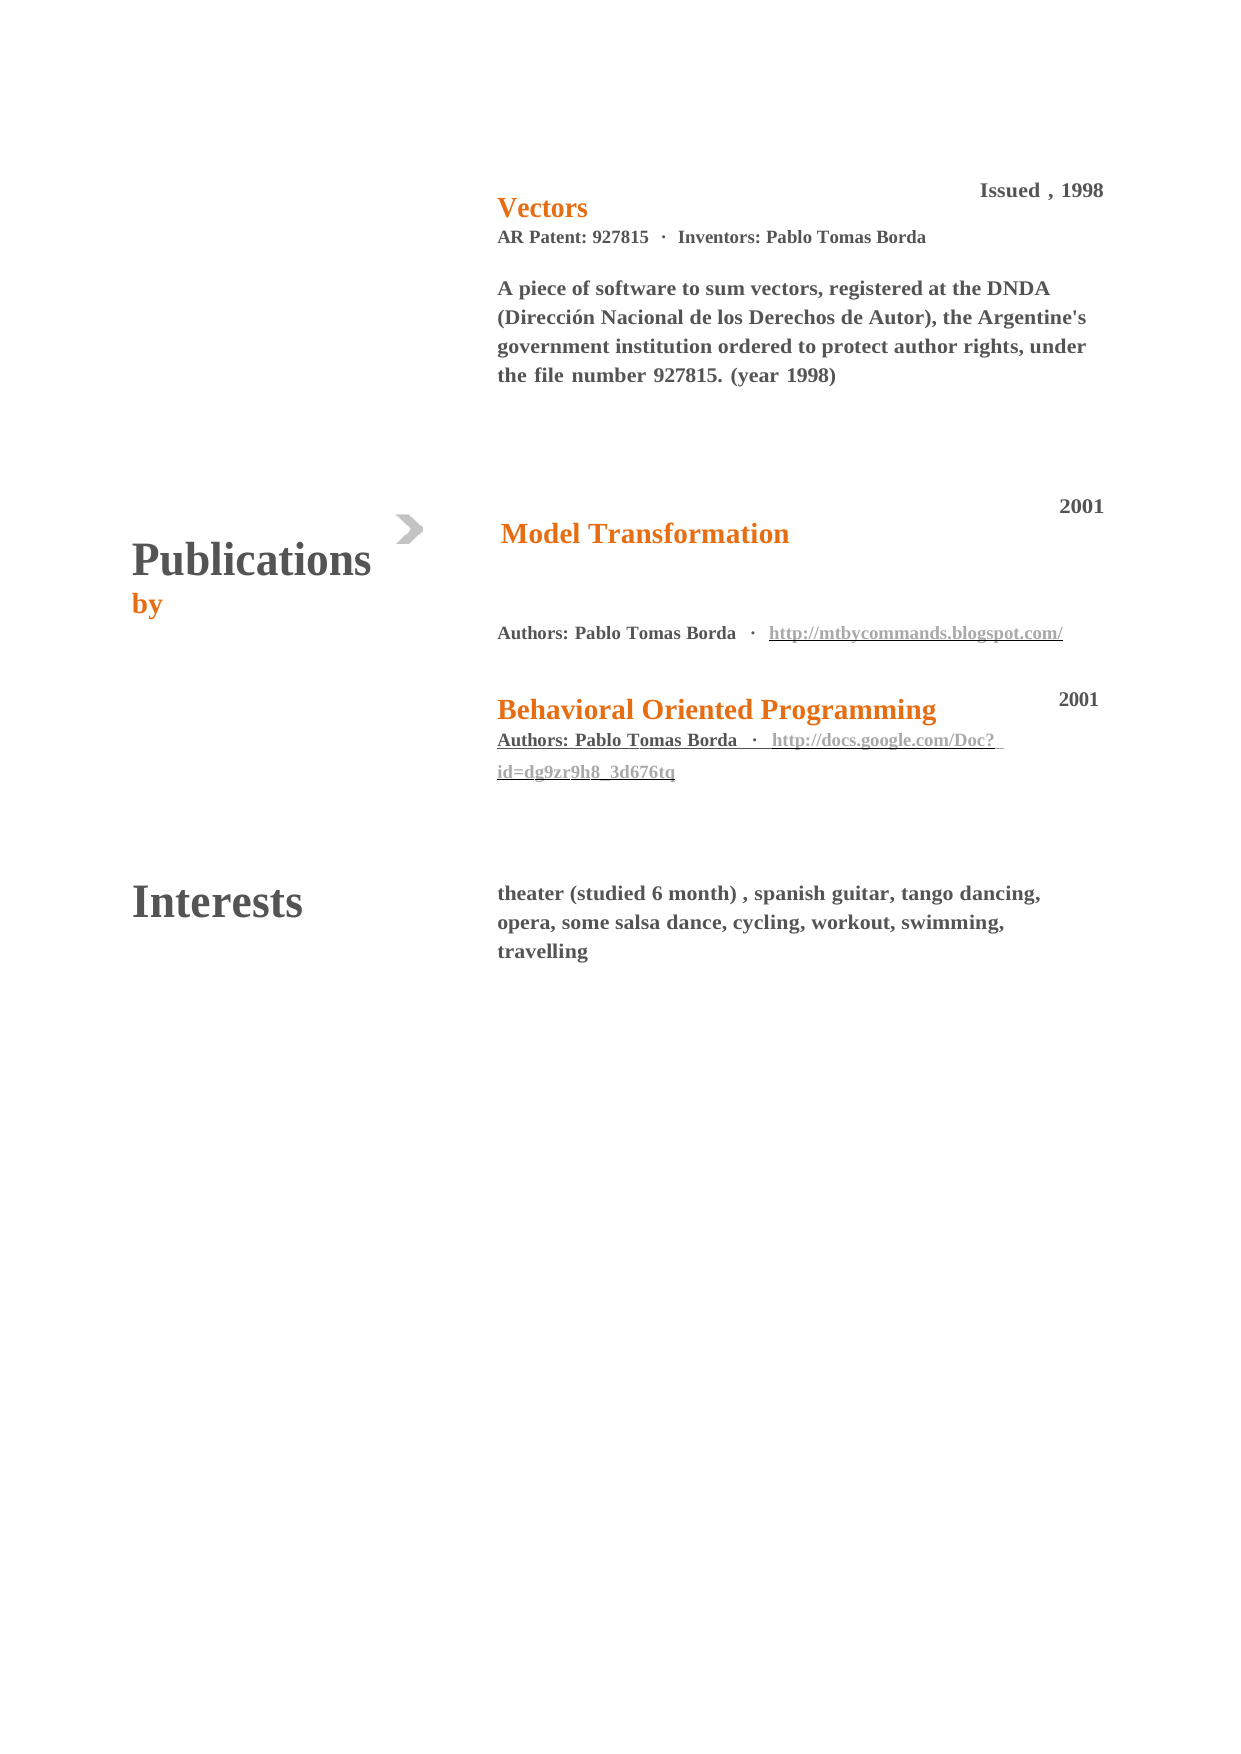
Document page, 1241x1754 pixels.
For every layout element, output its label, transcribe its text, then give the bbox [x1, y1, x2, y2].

text AR Patent: 927815 · Inventors: Pablo Tomas Borda [497, 226, 1119, 247]
subtitle Interests [132, 873, 312, 928]
text Authors: Pablo Tomas Borda · http://docs.google.com/Doc? id=dg9zr9h8_3d676tq [497, 729, 1078, 782]
subtitle Behavioral Oriented Programming 2001 [497, 686, 1119, 726]
text theater (studied 6 month) , spanish guitar, tango dancing, opera, some salsa dance, cycling, workout, swimming, travelling [497, 881, 1048, 963]
text Authors: Pablo Tomas Borda · http://mtbycommands.blogspot.com/ [497, 622, 1119, 643]
text Publications Model Transformation by [132, 482, 825, 619]
text Vectors Issued , 1998 [497, 171, 1119, 223]
text 2001 [1059, 493, 1119, 518]
text A piece of software to sum vectors, registered at the DNDA (Dirección Nacional de los Derechos de Autor), the Argentine's government institution ordered to protect author rights, under the file number 927815. (year 1998) [497, 275, 1107, 387]
picture [395, 481, 423, 544]
